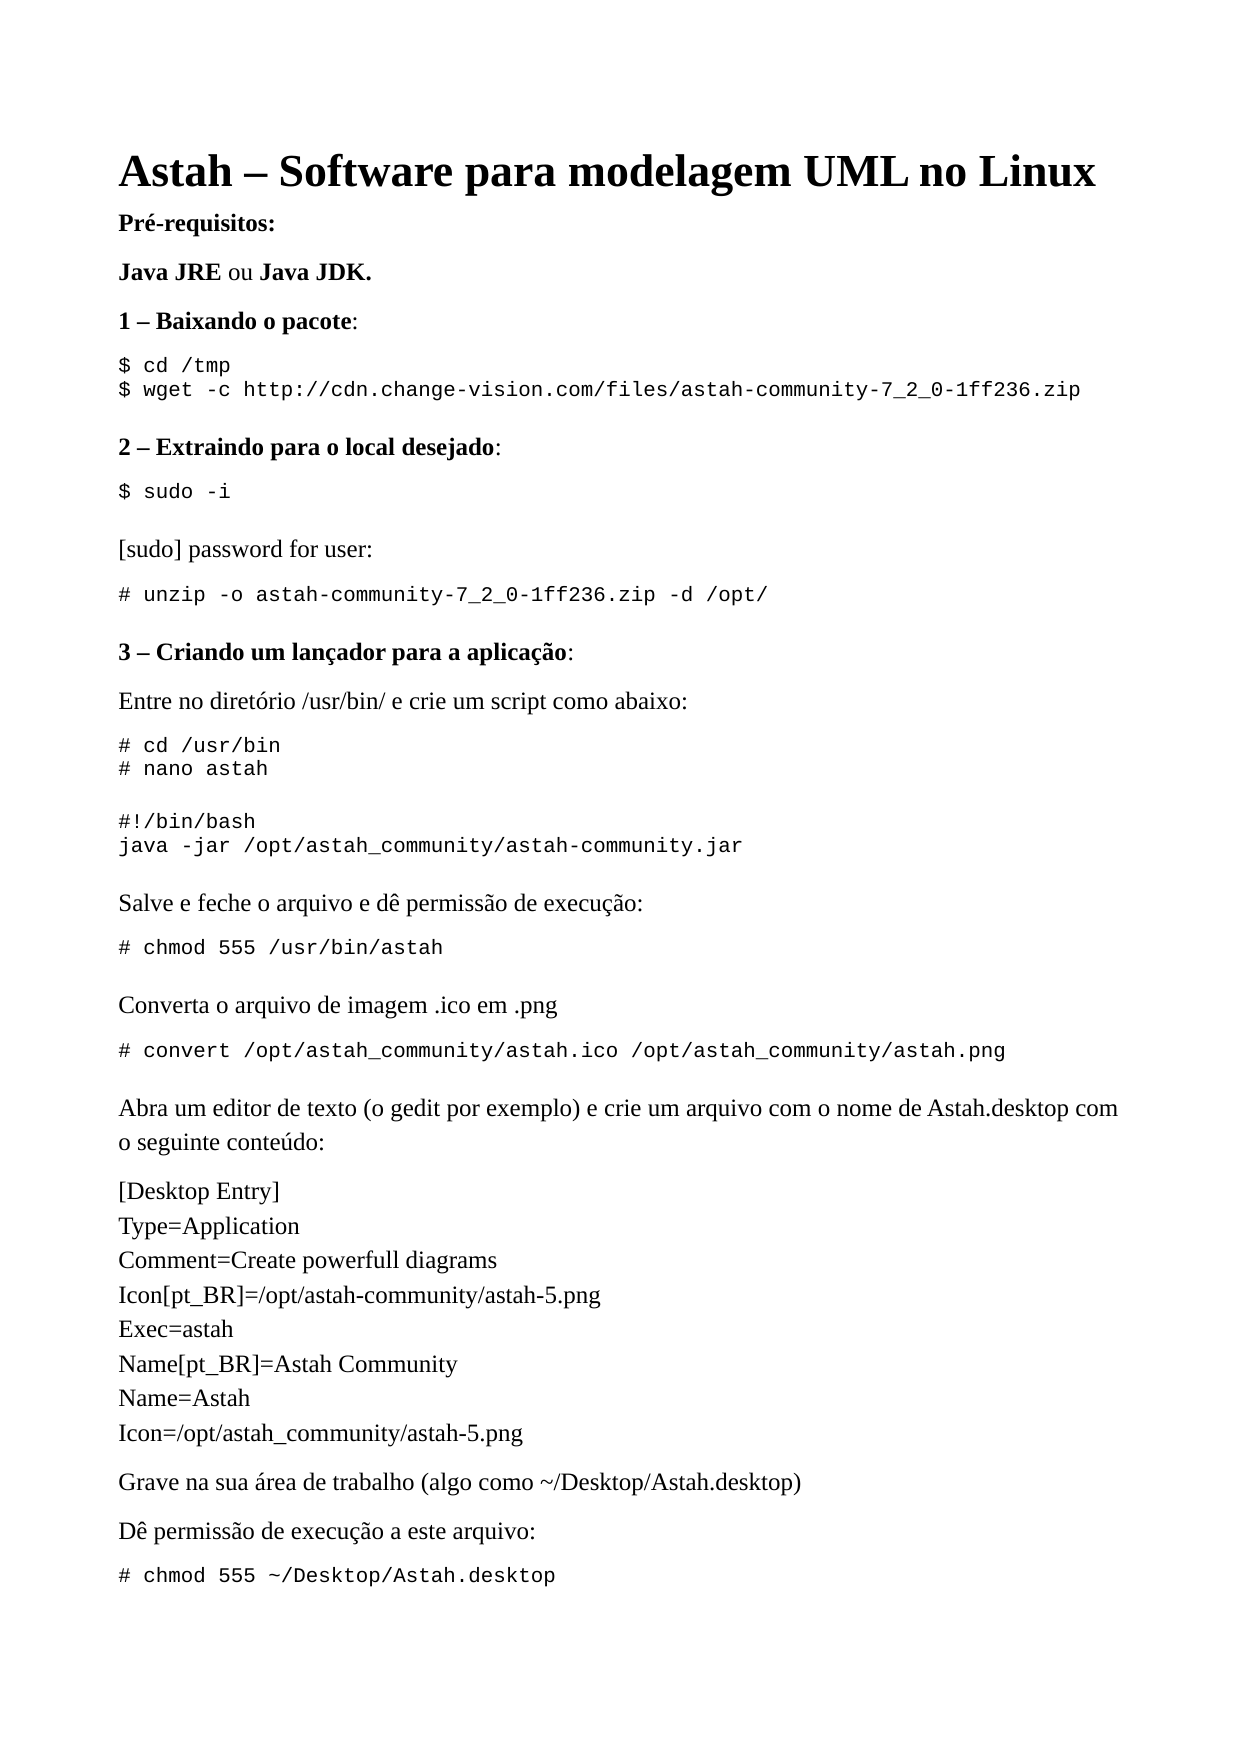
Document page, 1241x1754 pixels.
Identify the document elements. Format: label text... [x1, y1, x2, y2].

text # unzip -o astah-community-7_2_0-1ff236.zip -d /opt/ [118, 583, 1122, 607]
text Salve e feche o arquivo e dê permissão de execução: [118, 888, 1122, 917]
text $ sudo -i [118, 481, 1122, 505]
text 1 – Baixando o pacote: [118, 306, 1122, 335]
text [sudo] password for user: [118, 534, 1122, 563]
text #!/bin/bash [118, 812, 1122, 835]
subtitle Astah – Software para modelagem UML no Linux [118, 143, 1122, 196]
text 2 – Extraindo para o local desejado: [118, 432, 1122, 461]
text $ wget -c http://cdn.change-vision.com/files/astah-community-7_2_0-1ff236.zip [118, 379, 1122, 403]
text Pré-requisitos: [118, 208, 1122, 237]
text [Desktop Entry] Type=Application Comment=Create powerfull diagrams Icon[pt_BR]=/opt/astah-community/astah-5.png Exec=astah Name[pt_BR]=Astah Community Name=Astah Icon=/opt/astah_community/astah-5.png [118, 1176, 1122, 1446]
text # convert /opt/astah_community/astah.ico /opt/astah_community/astah.png [118, 1039, 1122, 1063]
text $ cd /tmp [118, 356, 1122, 379]
text # chmod 555 ~/Desktop/Astah.desktop [118, 1565, 1122, 1588]
text Dê permissão de execução a este arquivo: [118, 1516, 1122, 1544]
text Grave na sua área de trabalho (algo como ~/Desktop/Astah.desktop) [118, 1467, 1122, 1495]
text Entre no diretório /usr/bin/ e crie um script como abaixo: [118, 686, 1122, 714]
text # nano astah [118, 758, 1122, 782]
text 3 – Criando um lançador para a aplicação: [118, 637, 1122, 665]
text # chmod 555 /usr/bin/astah [118, 937, 1122, 961]
text Converta o arquivo de imagem .ico em .png [118, 991, 1122, 1019]
text Java JRE ou Java JDK. [118, 257, 1122, 286]
text java -jar /opt/astah_community/astah-community.jar [118, 835, 1122, 859]
text # cd /usr/bin [118, 735, 1122, 758]
text Abra um editor de texto (o gedit por exemplo) e crie um arquivo com o nome de Astah.desktop com o seguinte conteúdo: [118, 1093, 1122, 1156]
